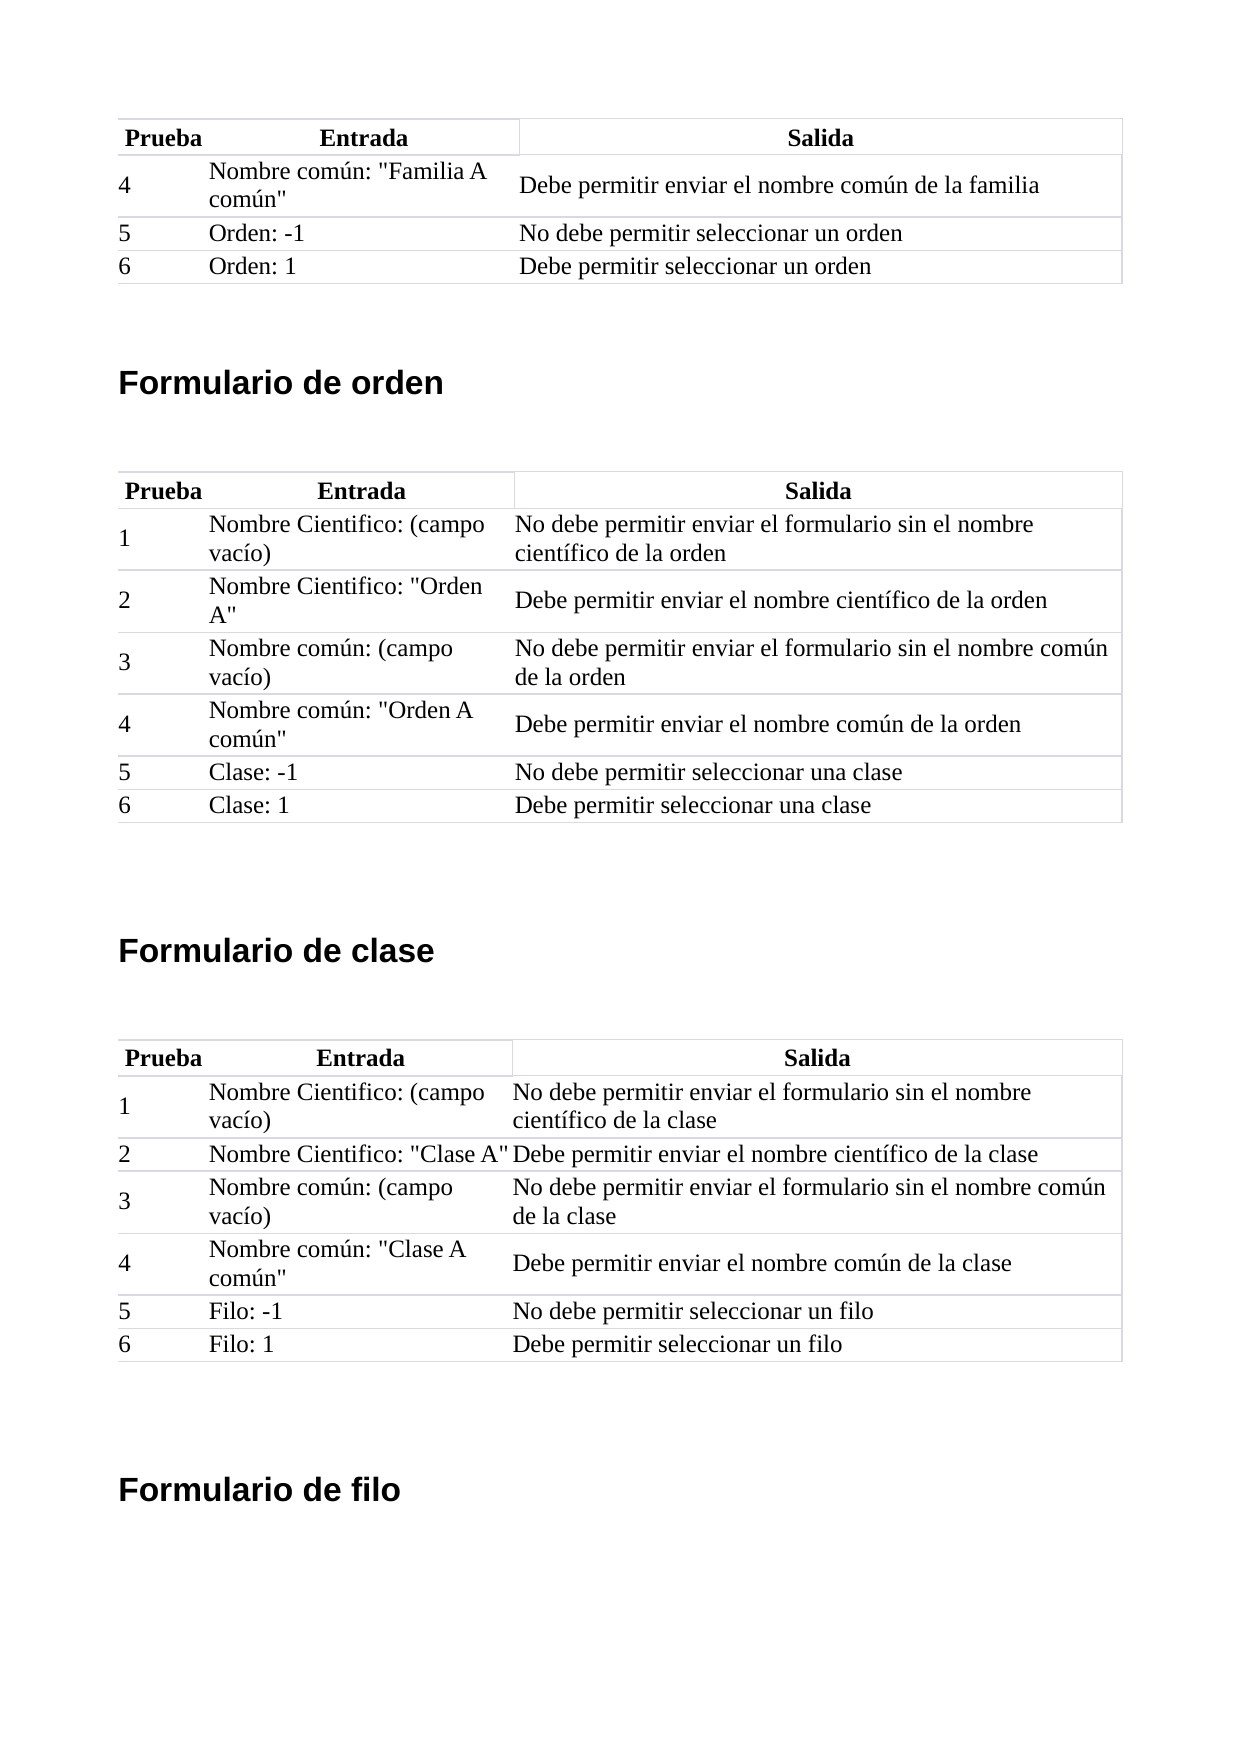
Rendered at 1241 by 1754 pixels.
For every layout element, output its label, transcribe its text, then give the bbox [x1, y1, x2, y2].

table_cell Nombre común: (campo vacío) [209, 1172, 512, 1232]
table_cell 6 [118, 790, 208, 822]
table_cell Orden: -1 [209, 218, 519, 249]
table_cell 1 [118, 1077, 208, 1137]
table_header Entrada [209, 120, 519, 154]
table_cell 1 [118, 509, 208, 569]
table_cell 3 [118, 1172, 208, 1232]
table_header Salida [513, 1040, 1122, 1075]
table_cell No debe permitir enviar el formulario sin el nombre común de la orden [515, 633, 1121, 693]
table_cell Nombre Cientifico: (campo vacío) [209, 509, 514, 569]
subtitle Formulario de filo [118, 1469, 1122, 1508]
table_cell 5 [118, 1296, 208, 1328]
table_cell 4 [118, 156, 208, 216]
table_cell 6 [118, 251, 208, 283]
table_cell Debe permitir seleccionar un orden [519, 251, 1121, 283]
table_cell Nombre Cientifico: "Orden A" [209, 571, 514, 631]
table_cell Debe permitir enviar el nombre científico de la clase [512, 1139, 1121, 1170]
table_cell No debe permitir seleccionar una clase [515, 757, 1121, 788]
table_cell Filo: 1 [209, 1329, 512, 1361]
table_cell Clase: -1 [209, 757, 514, 788]
table_header Salida [515, 472, 1122, 507]
table_header Salida [520, 119, 1122, 154]
table_cell 2 [118, 571, 208, 631]
table_cell Debe permitir seleccionar una clase [515, 790, 1121, 822]
table_header Prueba [118, 1041, 208, 1075]
table_cell Nombre común: "Familia A común" [209, 156, 519, 216]
table_cell Filo: -1 [209, 1296, 512, 1328]
table_cell 2 [118, 1139, 208, 1170]
table_cell Nombre común: (campo vacío) [209, 633, 514, 693]
table_cell No debe permitir seleccionar un orden [519, 218, 1121, 249]
table_cell Nombre Cientifico: "Clase A" [209, 1139, 512, 1170]
table_cell No debe permitir seleccionar un filo [512, 1296, 1121, 1328]
table_header Prueba [118, 473, 208, 507]
table_cell Debe permitir seleccionar un filo [512, 1329, 1121, 1361]
table_cell 6 [118, 1329, 208, 1361]
table_header Entrada [209, 473, 514, 507]
table_cell No debe permitir enviar el formulario sin el nombre científico de la orden [515, 509, 1121, 569]
table_cell 4 [118, 1234, 208, 1294]
table_cell 5 [118, 218, 208, 249]
table_cell 5 [118, 757, 208, 788]
table_cell Debe permitir enviar el nombre científico de la orden [515, 571, 1121, 631]
table_cell Nombre común: "Orden A común" [209, 695, 514, 755]
table_cell Debe permitir enviar el nombre común de la clase [512, 1234, 1121, 1294]
table_cell Nombre común: "Clase A común" [209, 1234, 512, 1294]
subtitle Formulario de orden [118, 363, 1122, 401]
table_cell 3 [118, 633, 208, 693]
table_cell No debe permitir enviar el formulario sin el nombre común de la clase [512, 1172, 1121, 1232]
table_cell Nombre Cientifico: (campo vacío) [209, 1077, 512, 1137]
table_cell Debe permitir enviar el nombre común de la familia [519, 155, 1121, 216]
table_header Prueba [118, 120, 208, 154]
table_cell Orden: 1 [209, 251, 519, 283]
subtitle Formulario de clase [118, 930, 1122, 969]
table_cell No debe permitir enviar el formulario sin el nombre científico de la clase [512, 1076, 1121, 1137]
table_cell 4 [118, 695, 208, 755]
table_header Entrada [209, 1041, 512, 1075]
table_cell Debe permitir enviar el nombre común de la orden [515, 695, 1121, 755]
table_cell Clase: 1 [209, 790, 514, 822]
